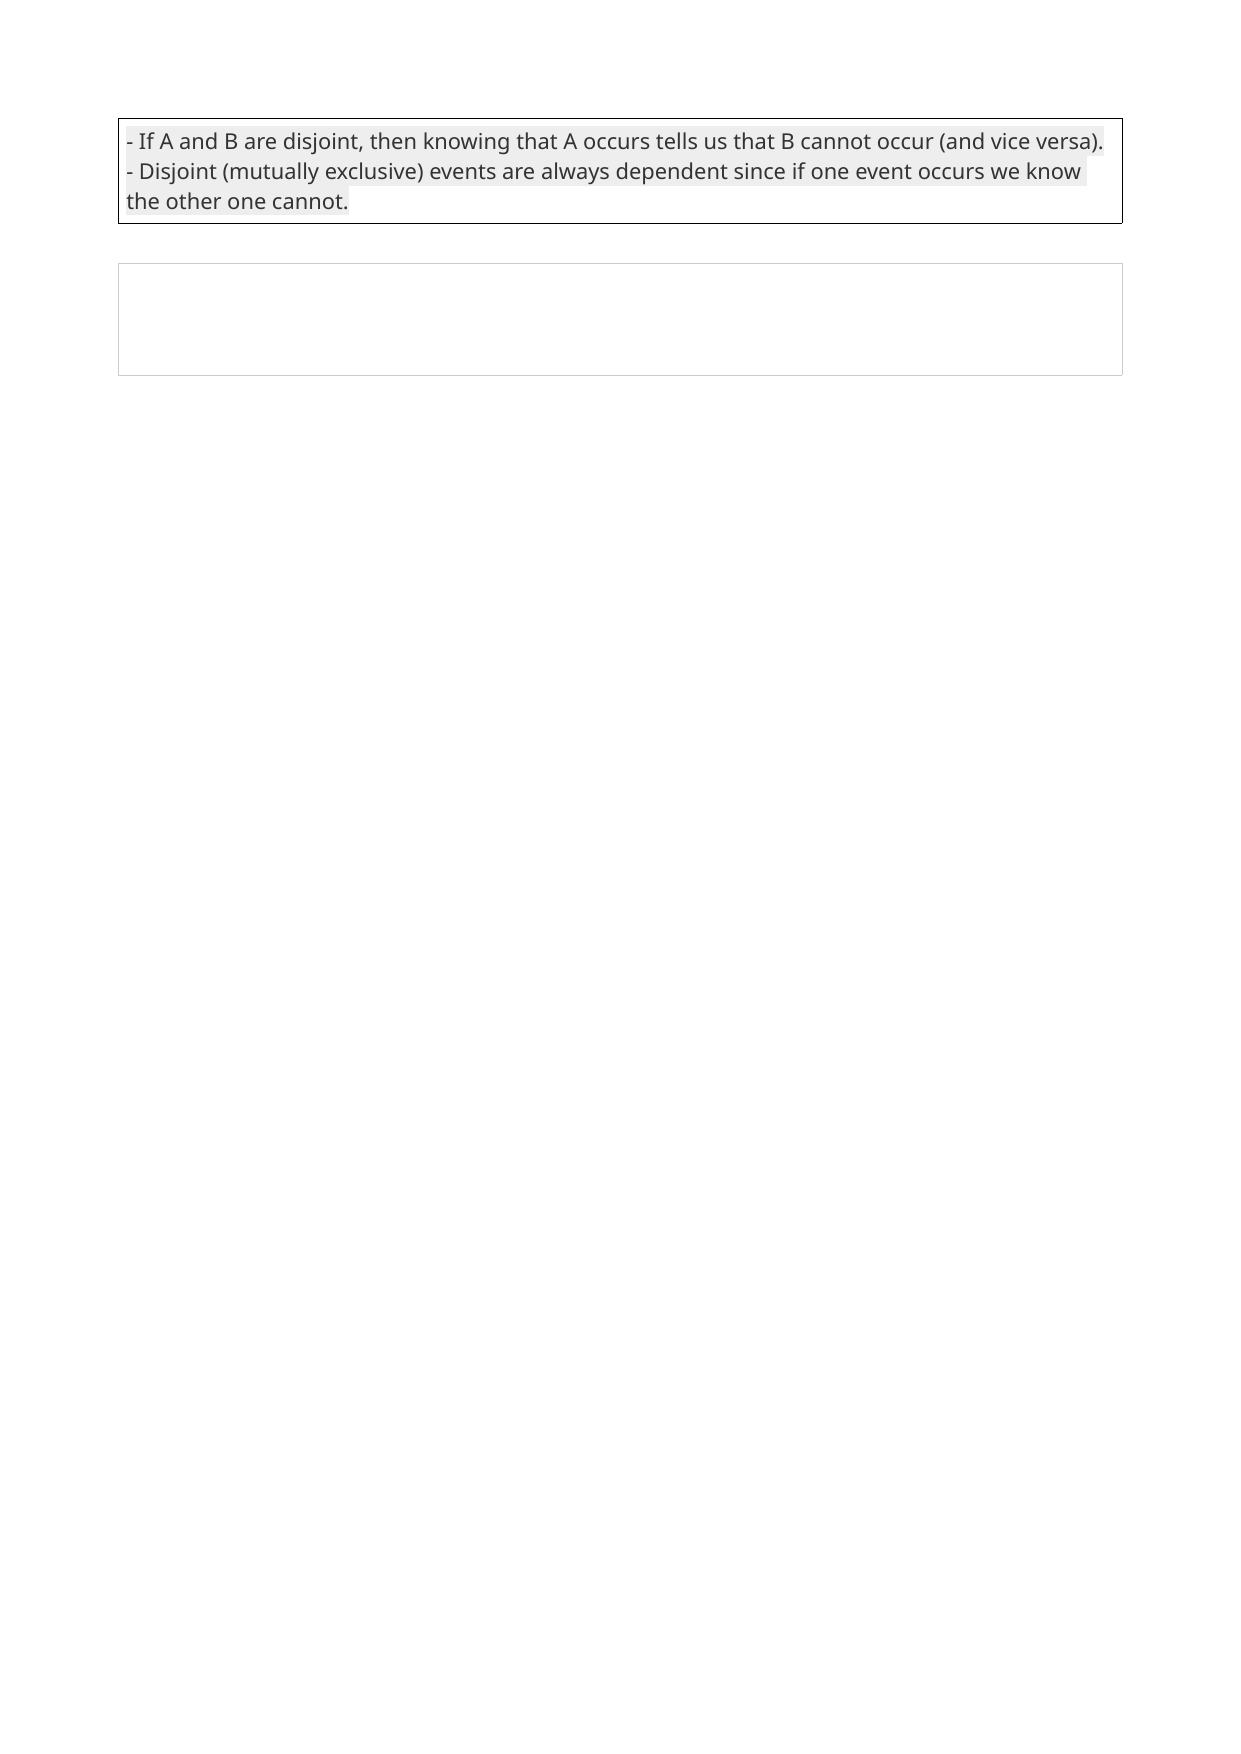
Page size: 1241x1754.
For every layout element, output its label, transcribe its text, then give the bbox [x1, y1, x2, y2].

text - If A and B are disjoint, then knowing that A occurs tells us that B cannot occur (and vice versa). - Disjoint (mutually exclusive) events are always dependent since if one event occurs we know the other one cannot. [119, 119, 1122, 223]
